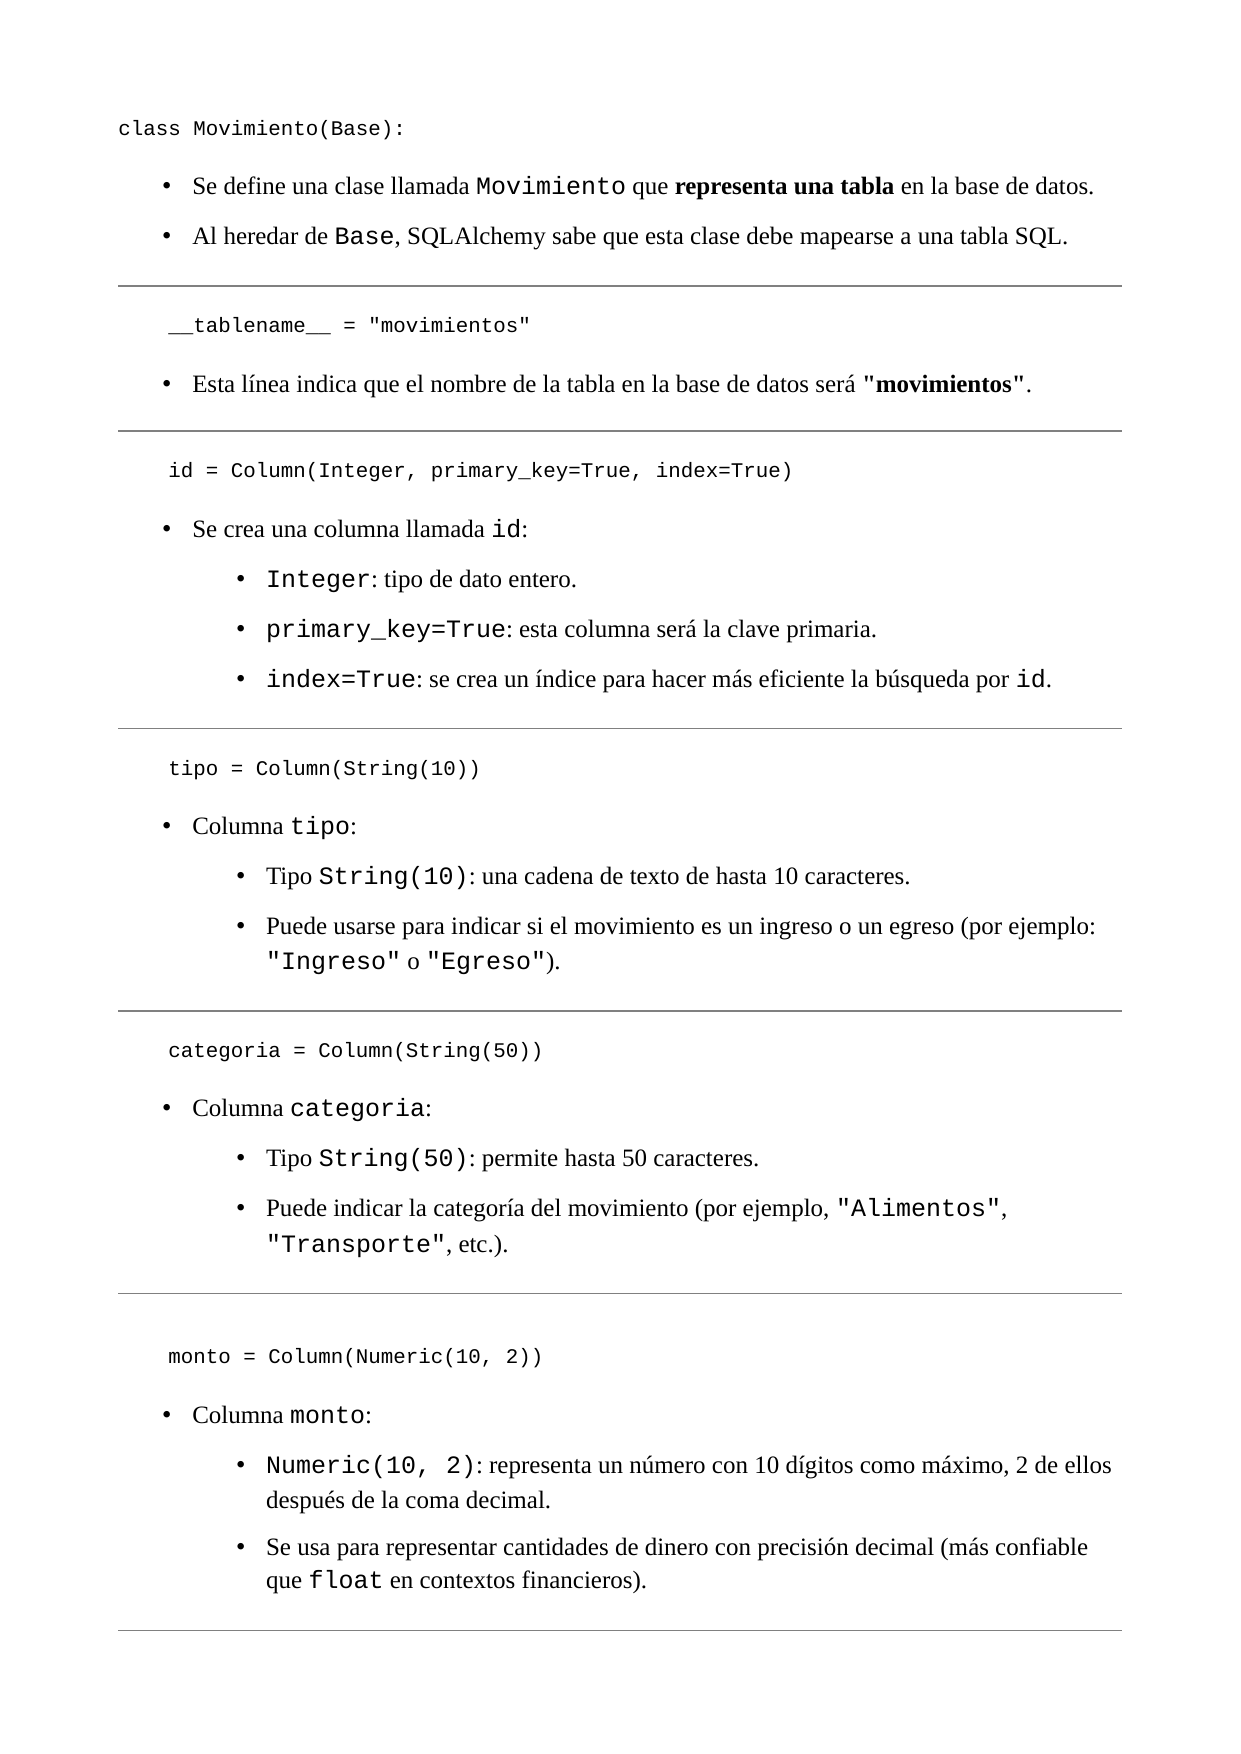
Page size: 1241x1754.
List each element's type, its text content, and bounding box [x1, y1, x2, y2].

text monto = Column(Numeric(10, 2)) [118, 1347, 1122, 1370]
list Al heredar de Base, SQLAlchemy sabe que esta clase debe mapearse a una tabla SQL. [162, 221, 1122, 252]
text id = Column(Integer, primary_key=True, index=True) [118, 461, 1122, 484]
list Tipo String(50): permite hasta 50 caracteres. [236, 1143, 1122, 1174]
text categoria = Column(String(50)) [118, 1040, 1122, 1064]
list Columna categoria: [162, 1093, 1122, 1124]
list Integer: tipo de dato entero. [236, 564, 1122, 594]
list Se define una clase llamada Movimiento que representa una tabla en la base de datos. [162, 171, 1122, 202]
list Columna tipo: [162, 811, 1122, 842]
list Numeric(10, 2): representa un número con 10 dígitos como máximo, 2 de ellos después de la coma decimal. [236, 1450, 1122, 1513]
list primary_key=True: esta columna será la clave primaria. [236, 614, 1122, 644]
list Esta línea indica que el nombre de la tabla en la base de datos será "movimientos". [162, 369, 1122, 397]
list Columna monto: [162, 1400, 1122, 1431]
text __tablename__ = "movimientos" [118, 316, 1122, 339]
list Puede usarse para indicar si el movimiento es un ingreso o un egreso (por ejemplo: "Ingreso" o "Egreso"). [236, 911, 1122, 977]
list Puede indicar la categoría del movimiento (por ejemplo, "Alimentos", "Transporte", etc.). [236, 1193, 1122, 1259]
list Se crea una columna llamada id: [162, 514, 1122, 544]
list index=True: se crea un índice para hacer más eficiente la búsqueda por id. [236, 664, 1122, 694]
text class Movimiento(Base): [118, 118, 1122, 142]
text tipo = Column(String(10)) [118, 758, 1122, 782]
list Tipo String(10): una cadena de texto de hasta 10 caracteres. [236, 861, 1122, 892]
list Se usa para representar cantidades de dinero con precisión decimal (más confiable que float en contextos financieros). [236, 1532, 1122, 1596]
